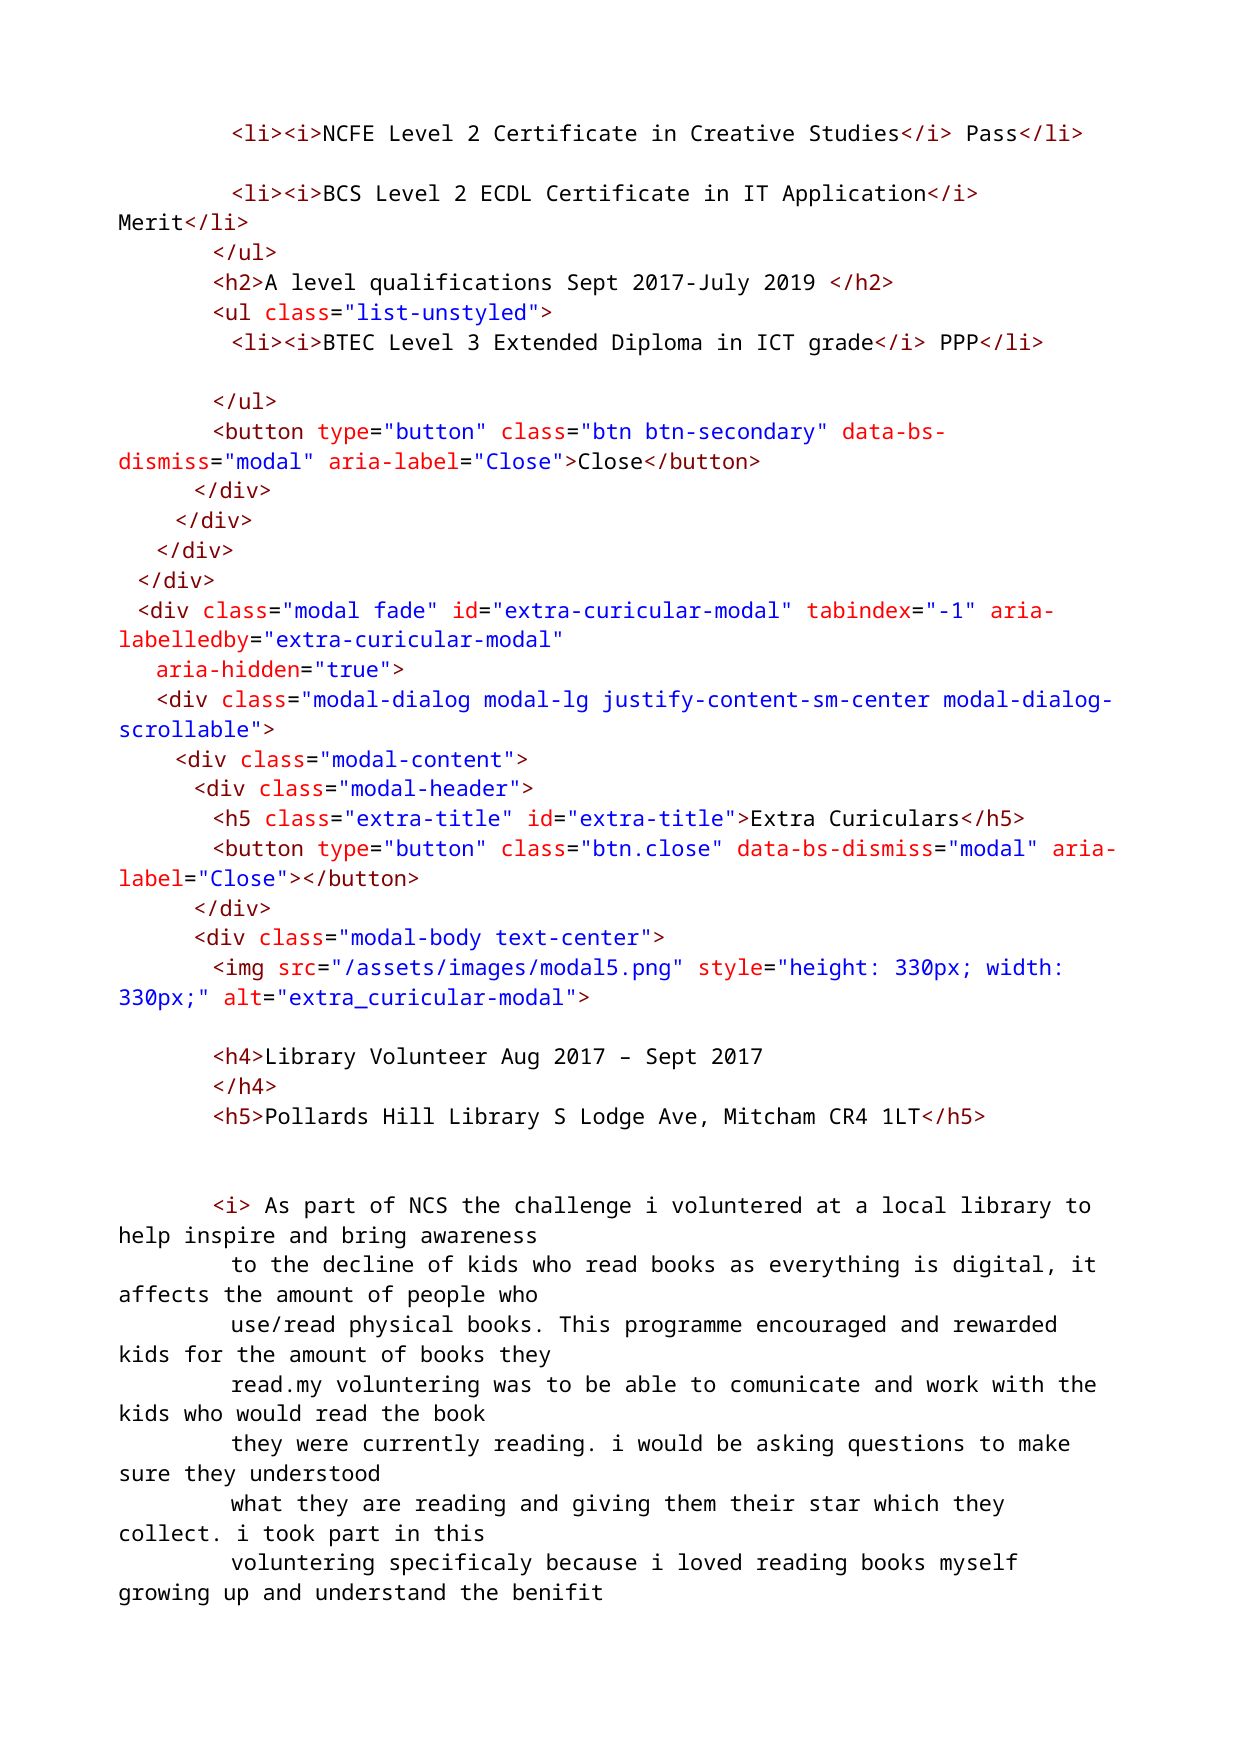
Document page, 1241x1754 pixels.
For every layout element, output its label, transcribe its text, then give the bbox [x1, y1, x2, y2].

text <li><i>BCS Level 2 ECDL Certificate in IT Application</i> Merit</li> [118, 178, 1122, 237]
text <div class="modal-content"> [118, 743, 1122, 773]
text <li><i>NCFE Level 2 Certificate in Creative Studies</i> Pass</li> [118, 118, 1122, 148]
text voluntering specificaly because i loved reading books myself growing up and understand the benifit [118, 1547, 1122, 1607]
text <div class="modal-body text-center"> [118, 922, 1122, 952]
text <button type="button" class="btn btn-secondary" data-bs-dismiss="modal" aria-label="Close">Close</button> [118, 416, 1122, 475]
text <h2>A level qualifications Sept 2017-July 2019 </h2> [118, 267, 1122, 297]
text <div class="modal-dialog modal-lg justify-content-sm-center modal-dialog-scrollable"> [118, 684, 1122, 743]
text </h4> [118, 1071, 1122, 1101]
text to the decline of kids who read books as everything is digital, it affects the amount of people who [118, 1249, 1122, 1309]
text <div class="modal fade" id="extra-curicular-modal" tabindex="-1" aria-labelledby="extra-curicular-modal" [118, 594, 1122, 654]
text </div> [118, 565, 1122, 594]
text </div> [118, 535, 1122, 565]
text <button type="button" class="btn.close" data-bs-dismiss="modal" aria-label="Close"></button> [118, 833, 1122, 892]
text </ul> [118, 237, 1122, 267]
text <h5 class="extra-title" id="extra-title">Extra Curiculars</h5> [118, 803, 1122, 833]
text they were currently reading. i would be asking questions to make sure they understood [118, 1428, 1122, 1488]
text </div> [118, 505, 1122, 535]
text use/read physical books. This programme encouraged and rewarded kids for the amount of books they [118, 1309, 1122, 1369]
text <li><i>BTEC Level 3 Extended Diploma in ICT grade</i> PPP</li> [118, 327, 1122, 356]
text </div> [118, 475, 1122, 505]
text <img src="/assets/images/modal5.png" style="height: 330px; width: 330px;" alt="extra_curicular-modal"> [118, 952, 1122, 1012]
text what they are reading and giving them their star which they collect. i took part in this [118, 1488, 1122, 1547]
text <div class="modal-header"> [118, 773, 1122, 803]
text <ul class="list-unstyled"> [118, 297, 1122, 327]
text read.my voluntering was to be able to comunicate and work with the kids who would read the book [118, 1369, 1122, 1428]
text <i> As part of NCS the challenge i voluntered at a local library to help inspire and bring awareness [118, 1190, 1122, 1249]
text <h5>Pollards Hill Library S Lodge Ave, Mitcham CR4 1LT</h5> [118, 1101, 1122, 1131]
text <h4>Library Volunteer Aug 2017 – Sept 2017 [118, 1041, 1122, 1071]
text aria-hidden="true"> [118, 654, 1122, 684]
text </div> [118, 892, 1122, 922]
text </ul> [118, 386, 1122, 416]
